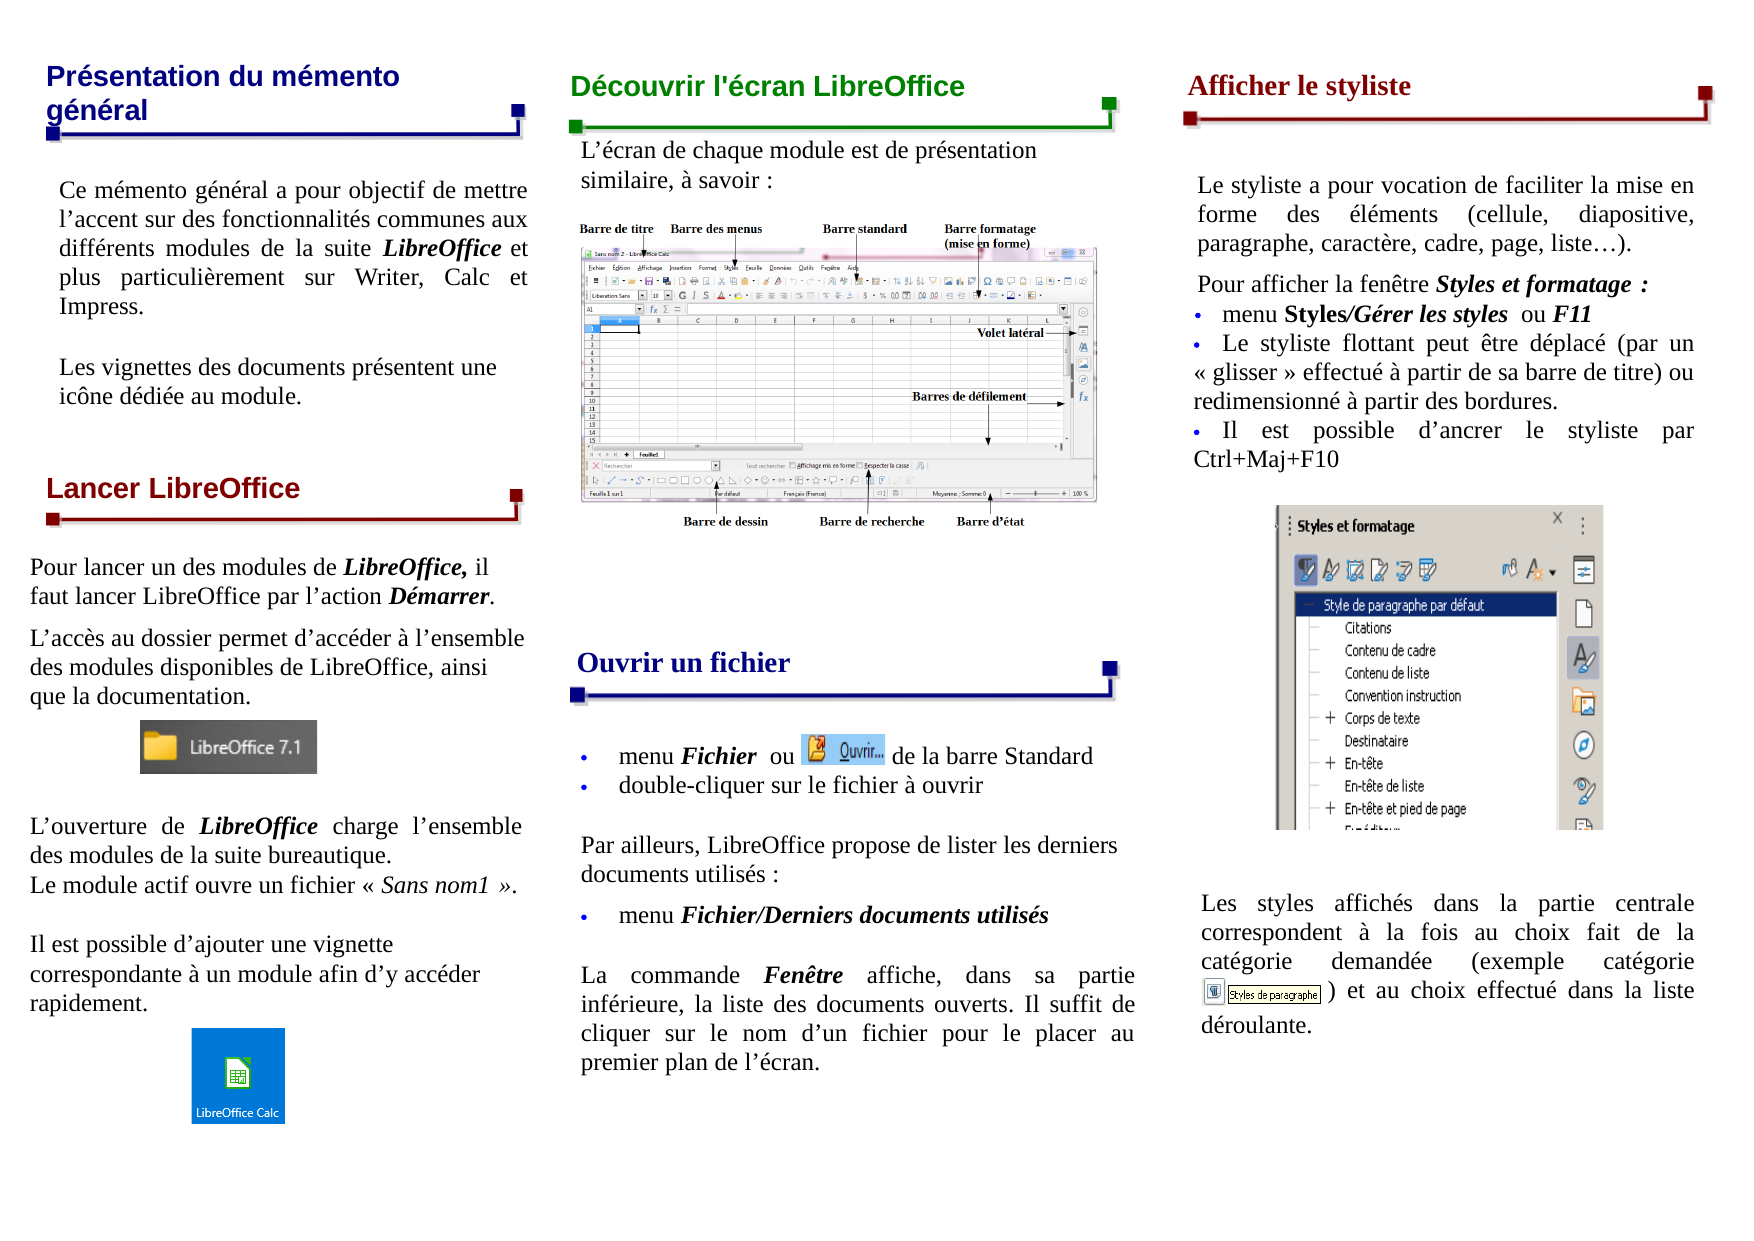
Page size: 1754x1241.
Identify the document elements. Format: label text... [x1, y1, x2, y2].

text Il est possible d’ajouter une vignette correspondante à un module afin d’y accéder rapidement. [29, 929, 528, 1017]
list Il est possible d’ancrer le styliste par Ctrl+Maj+F10 [1193, 415, 1695, 473]
list menu Fichier/Derniers documents utilisés [581, 900, 1135, 929]
text Les styles affichés dans la partie centrale correspondent à la fois au choix fait de la catégorie demandée (exemple catégorie ) et au choix effectué dans la liste déroulante. [1201, 888, 1695, 1039]
picture [224, 489, 235, 495]
text Les vignettes des documents présentent une icône dédiée au module. [59, 352, 528, 410]
text Le module actif ouvre un fichier « Sans nom1 ». [29, 870, 522, 899]
picture [1200, 976, 1328, 1010]
list menu Styles/Gérer les styles ou F11 [1194, 298, 1695, 327]
text L’accès au dossier permet d’accéder à l’ensemble des modules disponibles de LibreOffice, ainsi que la documentation. [29, 622, 528, 710]
text Par ailleurs, LibreOffice propose de lister les derniers documents utilisés : [581, 830, 1135, 888]
picture [801, 734, 886, 765]
picture [570, 661, 1121, 706]
text L’ouverture de LibreOffice charge l’ensemble des modules de la suite bureautique. [29, 811, 522, 869]
text Le styliste a pour vocation de faciliter la mise en forme des éléments (cellule, diapositive, paragraphe, caractère, cadre, page, liste…). [1197, 170, 1695, 257]
picture [1183, 86, 1716, 129]
list Le styliste flottant peut être déplacé (par un « glisser » effectué à partir de sa barre de titre) ou redimensionné à partir des bordures. [1193, 328, 1695, 415]
picture [46, 489, 525, 528]
text Pour afficher la fenêtre Styles et formatage : [1197, 269, 1695, 298]
picture [568, 97, 1121, 136]
picture [582, 661, 593, 671]
text Pour lancer un des modules de LibreOffice, il faut lancer LibreOffice par l’action Démarrer. [29, 552, 528, 610]
picture [51, 107, 58, 117]
picture [140, 720, 318, 774]
picture [191, 1028, 285, 1124]
text La commande Fenêtre affiche, dans sa partie inférieure, la liste des documents ouverts. Il suffit de cliquer sur le nom d’un fichier pour le placer au premier plan de l’écran. [581, 960, 1135, 1076]
picture [1274, 505, 1604, 830]
picture [46, 104, 527, 143]
list double-cliquer sur le fichier à ouvrir [581, 770, 1135, 799]
text Ce mémento général a pour objectif de mettre l’accent sur des fonctionnalités communes aux différents modules de la suite LibreOffice et plus particulièrement sur Writer, Calc et Impress. [59, 174, 528, 320]
text L’écran de chaque module est de présentation similaire, à savoir : [581, 88, 1135, 193]
list menu Fichier ou de la barre Standard [581, 735, 1135, 770]
picture [579, 223, 1098, 527]
